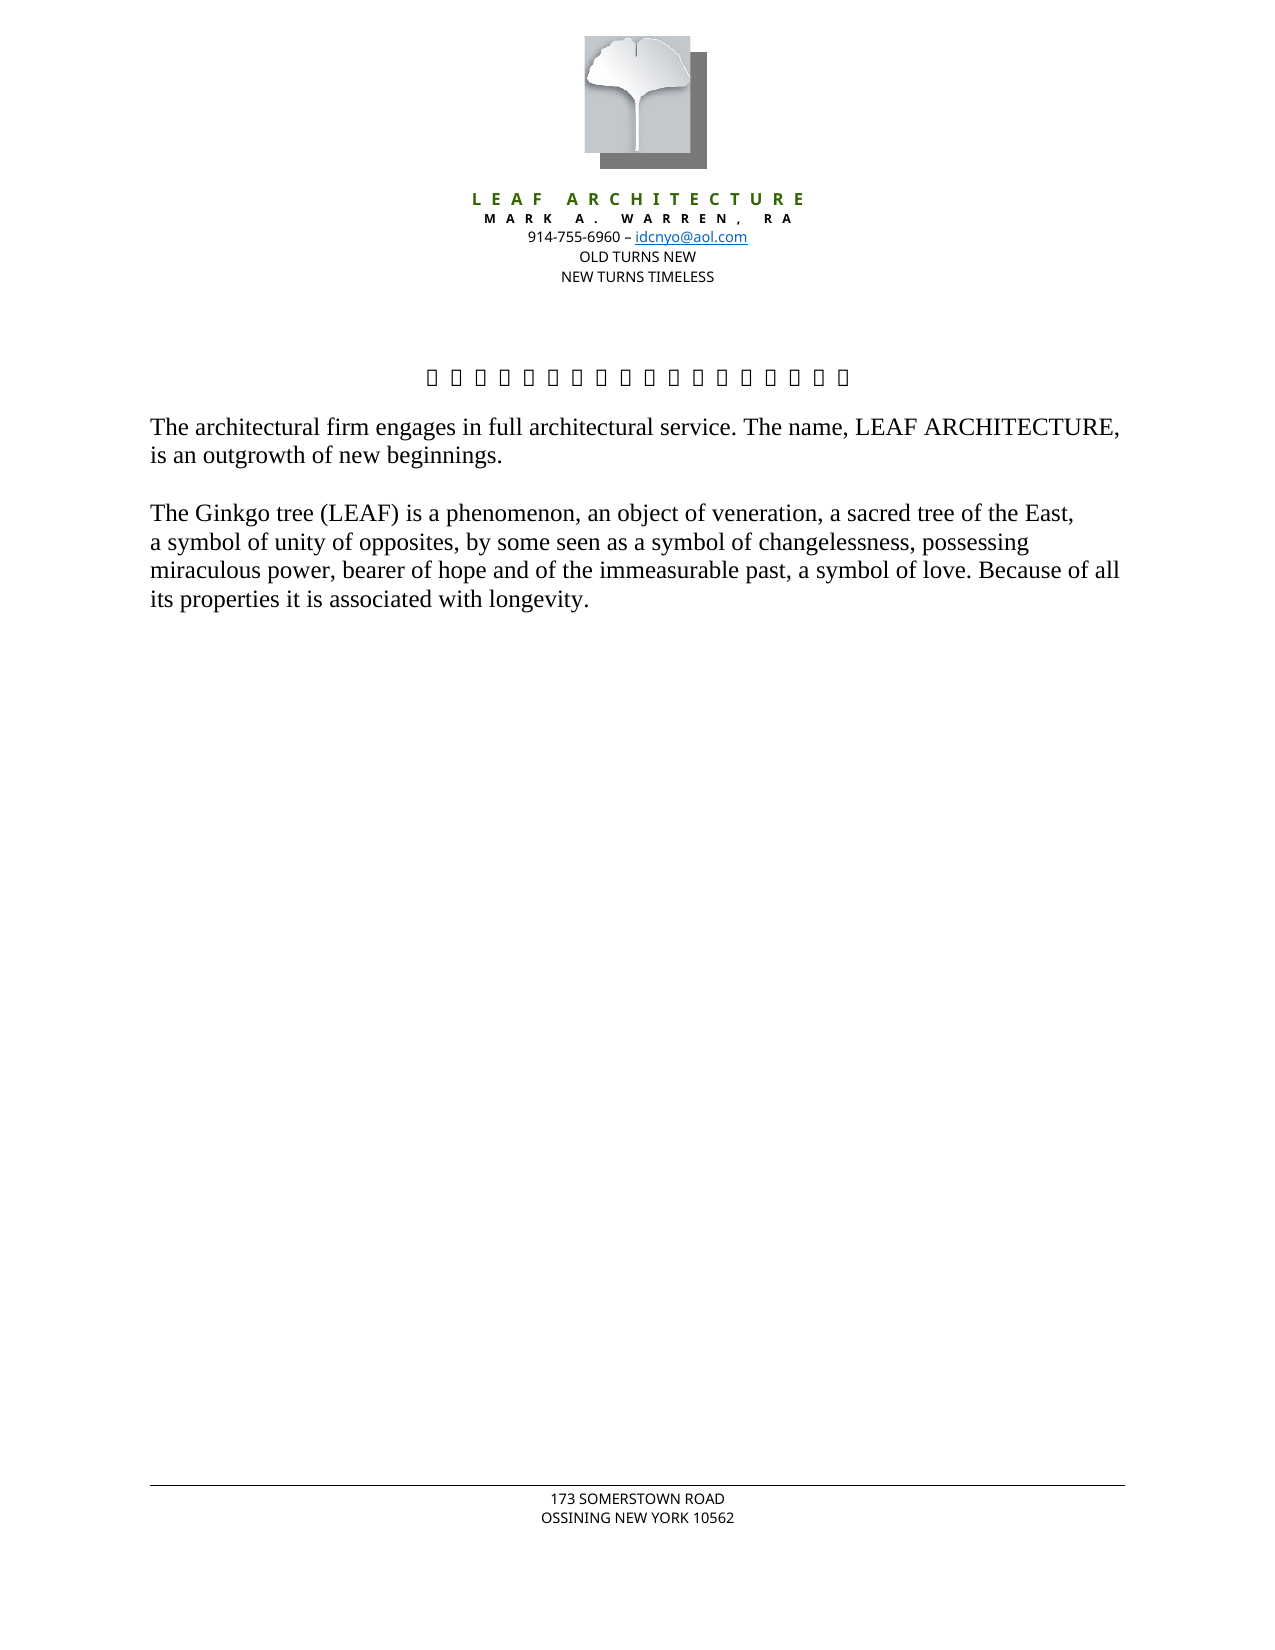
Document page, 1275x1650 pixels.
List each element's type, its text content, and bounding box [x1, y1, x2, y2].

text The architectural firm engages in full architectural service. The name, LEAF ARCHITECTURE, is an outgrowth of new beginnings. [150, 412, 1125, 469]
text The Ginkgo tree (LEAF) is a phenomenon, an object of veneration, a sacred tree of the East, a symbol of unity of opposites, by some seen as a symbol of changelessness, possessing miraculous power, bearer of hope and of the immeasurable past, a symbol of love. Because of all its properties it is associated with longevity. [150, 498, 1125, 613]
picture [584, 36, 691, 153]
text  [150, 361, 1125, 393]
